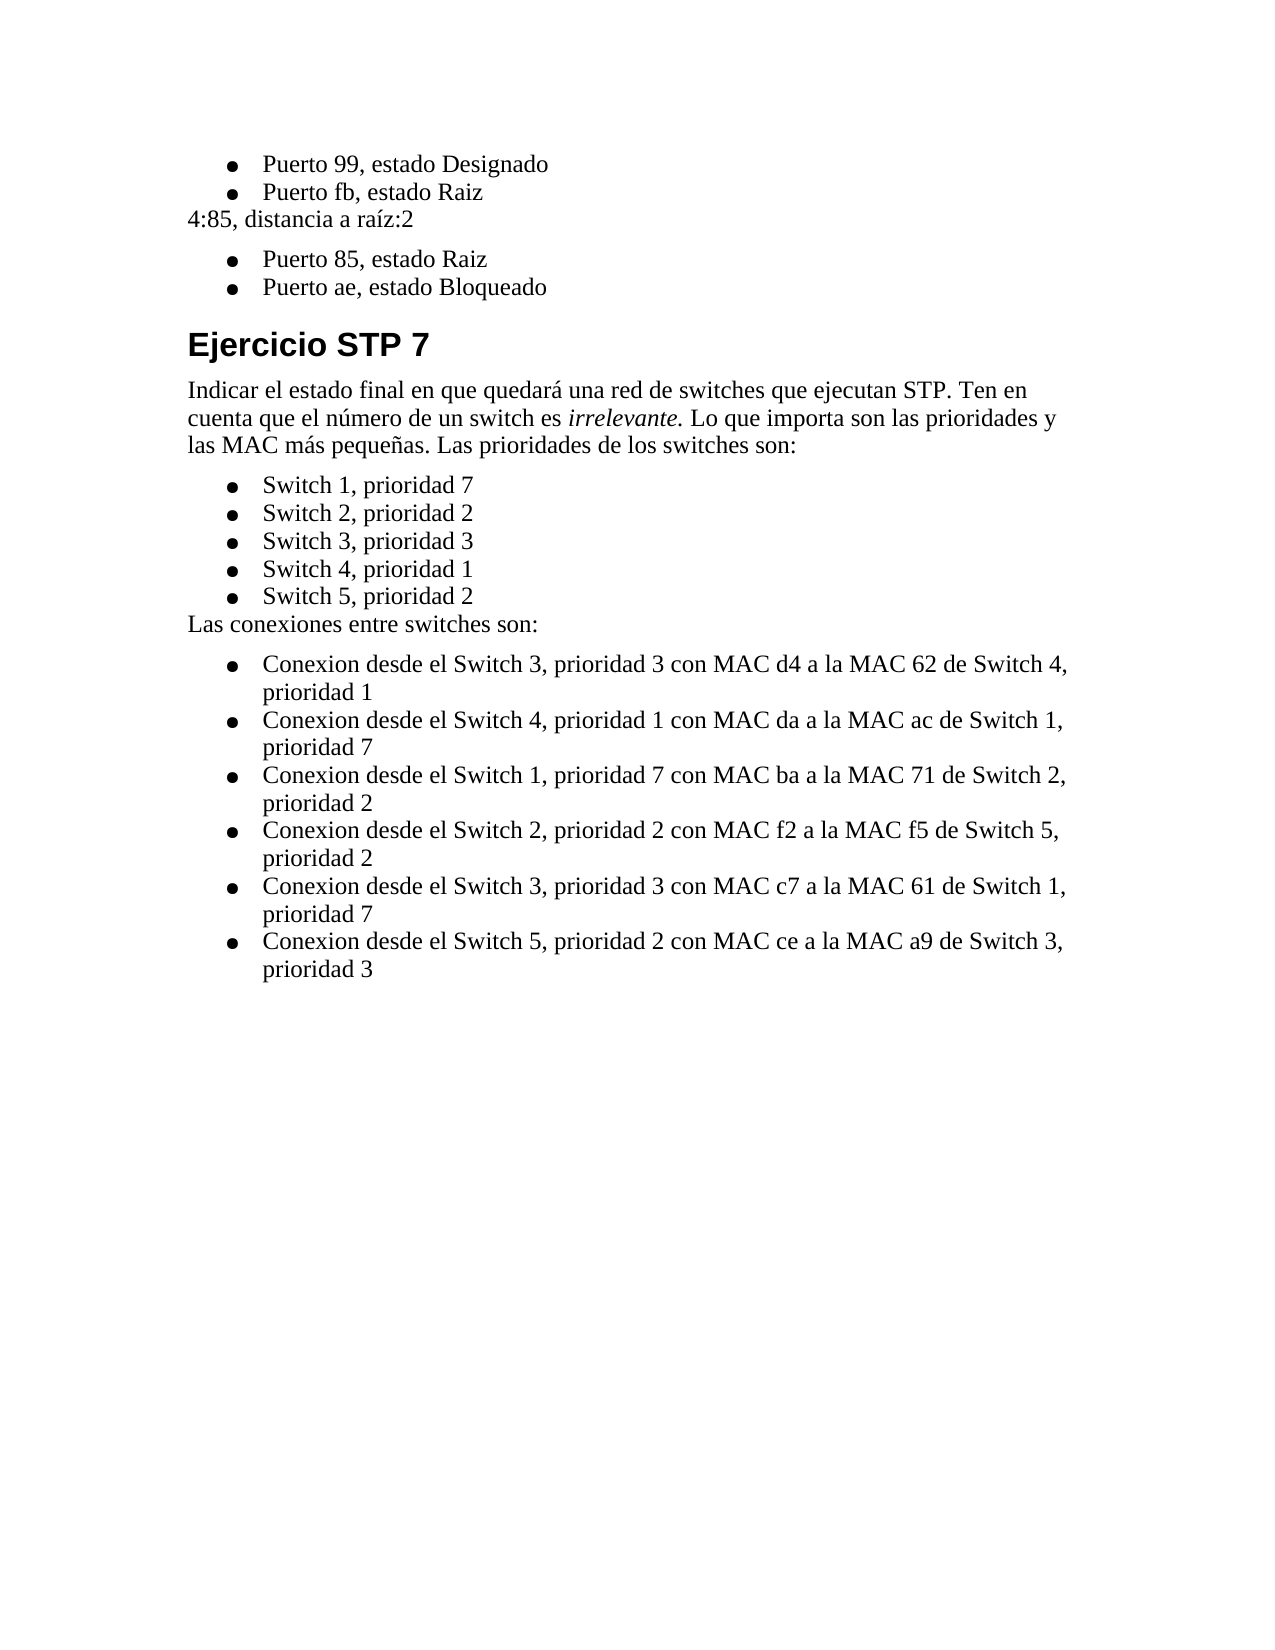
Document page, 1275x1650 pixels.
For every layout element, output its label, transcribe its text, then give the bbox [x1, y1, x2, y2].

text 4:85, distancia a raíz:2 [187, 205, 1087, 233]
list Conexion desde el Switch 3, prioridad 3 con MAC d4 a la MAC 62 de Switch 4, prioridad 1 [225, 650, 1087, 706]
list Switch 3, prioridad 3 [225, 527, 1087, 555]
text Las conexiones entre switches son: [187, 610, 1087, 638]
list Switch 5, prioridad 2 [225, 582, 1087, 610]
list Switch 2, prioridad 2 [225, 499, 1087, 527]
list Switch 4, prioridad 1 [225, 555, 1087, 582]
list Puerto 99, estado Designado [225, 150, 1087, 178]
list Puerto fb, estado Raiz [225, 178, 1087, 205]
list Conexion desde el Switch 4, prioridad 1 con MAC da a la MAC ac de Switch 1, prioridad 7 [225, 706, 1087, 761]
list Conexion desde el Switch 5, prioridad 2 con MAC ce a la MAC a9 de Switch 3, prioridad 3 [225, 927, 1087, 983]
list Conexion desde el Switch 3, prioridad 3 con MAC c7 a la MAC 61 de Switch 1, prioridad 7 [225, 872, 1087, 927]
list Switch 1, prioridad 7 [225, 472, 1087, 499]
list Conexion desde el Switch 2, prioridad 2 con MAC f2 a la MAC f5 de Switch 5, prioridad 2 [225, 817, 1087, 872]
list Conexion desde el Switch 1, prioridad 7 con MAC ba a la MAC 71 de Switch 2, prioridad 2 [225, 761, 1087, 817]
subtitle Ejercicio STP 7 [187, 326, 1087, 363]
text Indicar el estado final en que quedará una red de switches que ejecutan STP. Ten en cuenta que el número de un switch es irrelevante. Lo que importa son las prioridades y las MAC más pequeñas. Las prioridades de los switches son: [187, 376, 1087, 459]
list Puerto ae, estado Bloqueado [225, 273, 1087, 301]
list Puerto 85, estado Raiz [225, 246, 1087, 273]
